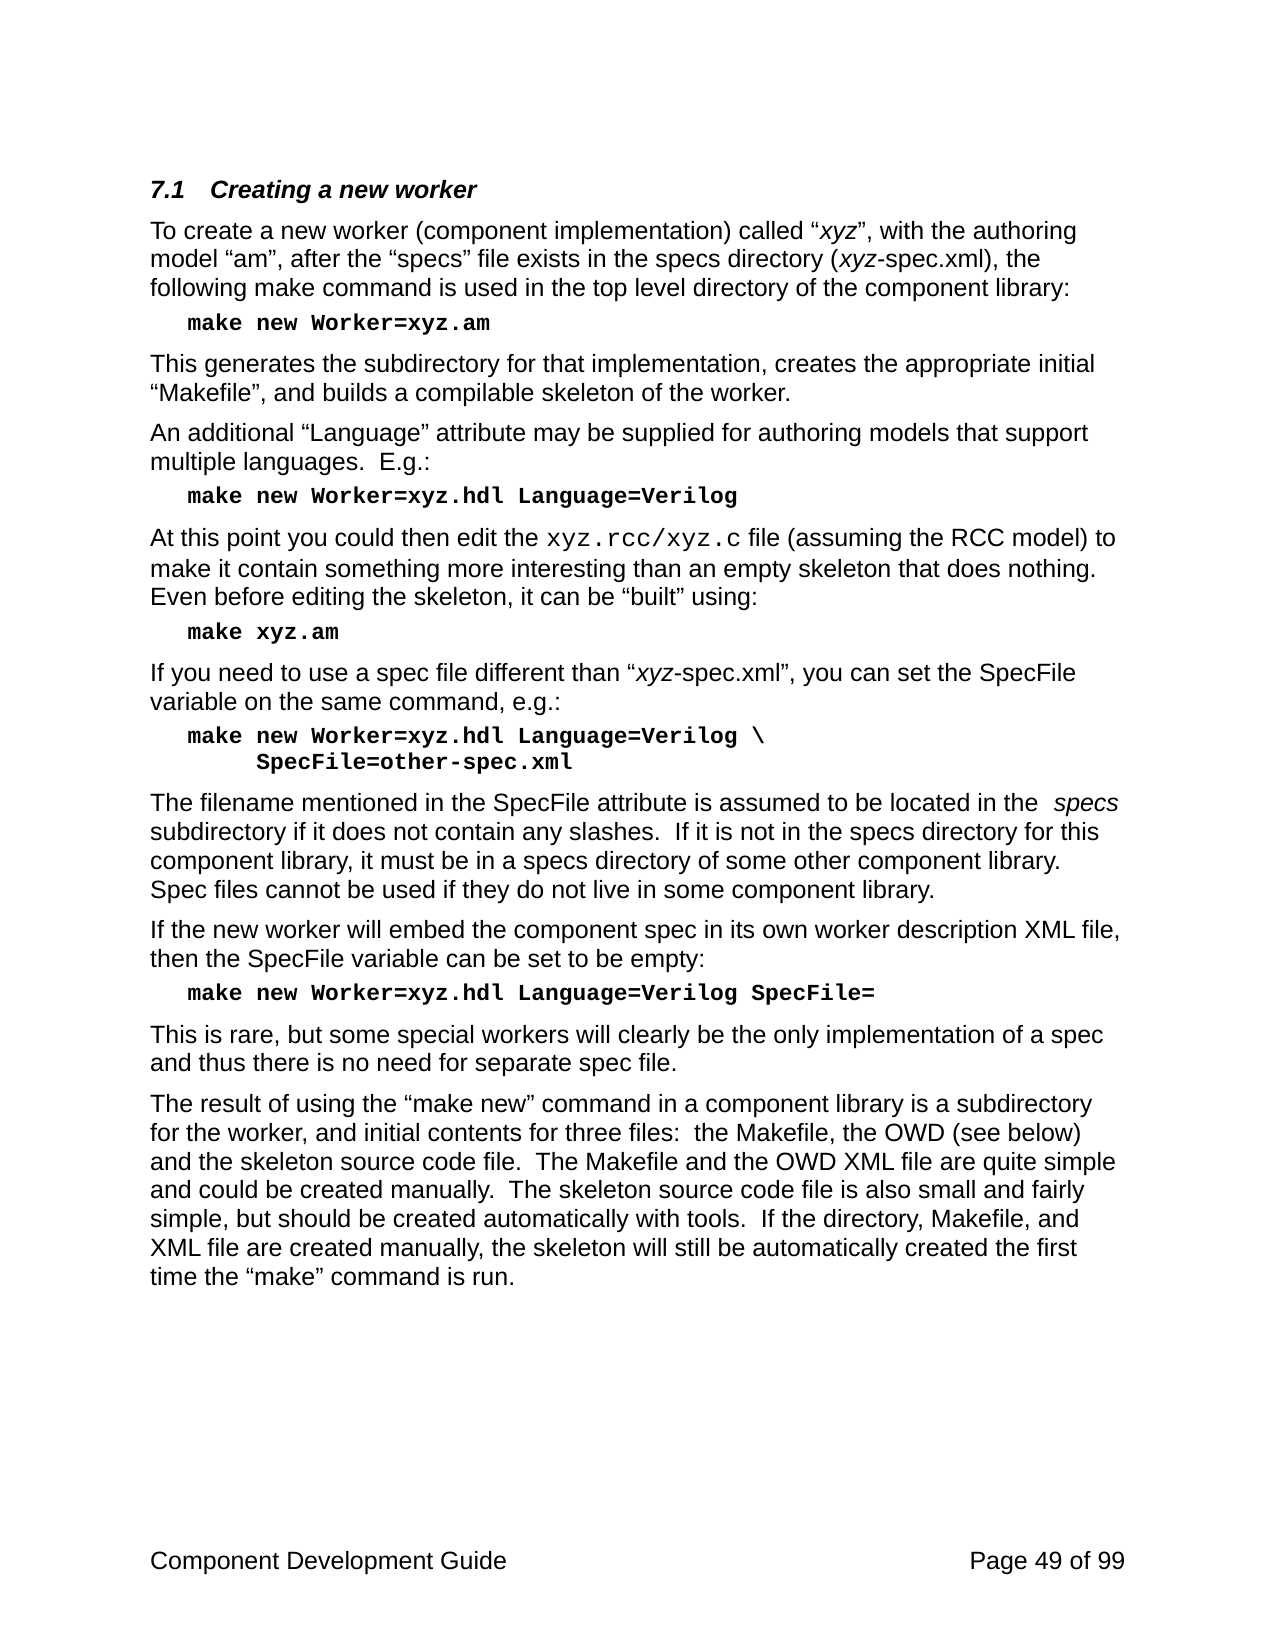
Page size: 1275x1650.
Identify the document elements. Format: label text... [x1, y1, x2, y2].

text This generates the subdirectory for that implementation, creates the appropriate initial “Makefile”, and builds a compilable skeleton of the worker. [150, 349, 1125, 406]
text If the new worker will embed the component spec in its own worker description XML file, then the SpecFile variable can be set to be empty: [150, 915, 1125, 973]
text If you need to use a spec file different than “xyz-spec.xml”, you can set the SpecFile variable on the same command, e.g.: [150, 658, 1125, 716]
text make new Worker=xyz.am [187, 311, 1125, 337]
text make xyz.am [187, 620, 1125, 646]
text This is rare, but some special workers will clearly be the only implementation of a spec and thus there is no need for separate spec file. [150, 1020, 1125, 1077]
text To create a new worker (component implementation) called “xyz”, with the authoring model “am”, after the “specs” file exists in the specs directory (xyz-spec.xml), the following make command is used in the top level directory of the component library: [150, 216, 1125, 302]
text make new Worker=xyz.hdl Language=Verilog [187, 485, 1125, 511]
subtitle Creating a new worker [150, 175, 1125, 204]
text The filename mentioned in the SpecFile attribute is assumed to be located in the specs subdirectory if it does not contain any slashes. If it is not in the specs directory for this component library, it must be in a specs directory of some other component library. Spec files cannot be used if they do not live in some component library. [150, 788, 1125, 903]
text At this point you could then edit the xyz.rcc/xyz.c file (assuming the RCC model) to make it contain something more interesting than an empty skeleton that does nothing. Even before editing the skeleton, it can be “built” using: [150, 523, 1125, 611]
text An additional “Language” attribute may be supplied for authoring models that support multiple languages. E.g.: [150, 418, 1125, 476]
text make new Worker=xyz.hdl Language=Verilog \ SpecFile=other-spec.xml [187, 724, 1125, 776]
text make new Worker=xyz.hdl Language=Verilog SpecFile= [187, 982, 1125, 1008]
text The result of using the “make new” command in a component library is a subdirectory for the worker, and initial contents for three files: the Makefile, the OWD (see below) and the skeleton source code file. The Makefile and the OWD XML file are quite simple and could be created manually. The skeleton source code file is also small and fairly simple, but should be created automatically with tools. If the directory, Makefile, and XML file are created manually, the skeleton will still be automatically created the first time the “make” command is run. [150, 1089, 1125, 1290]
